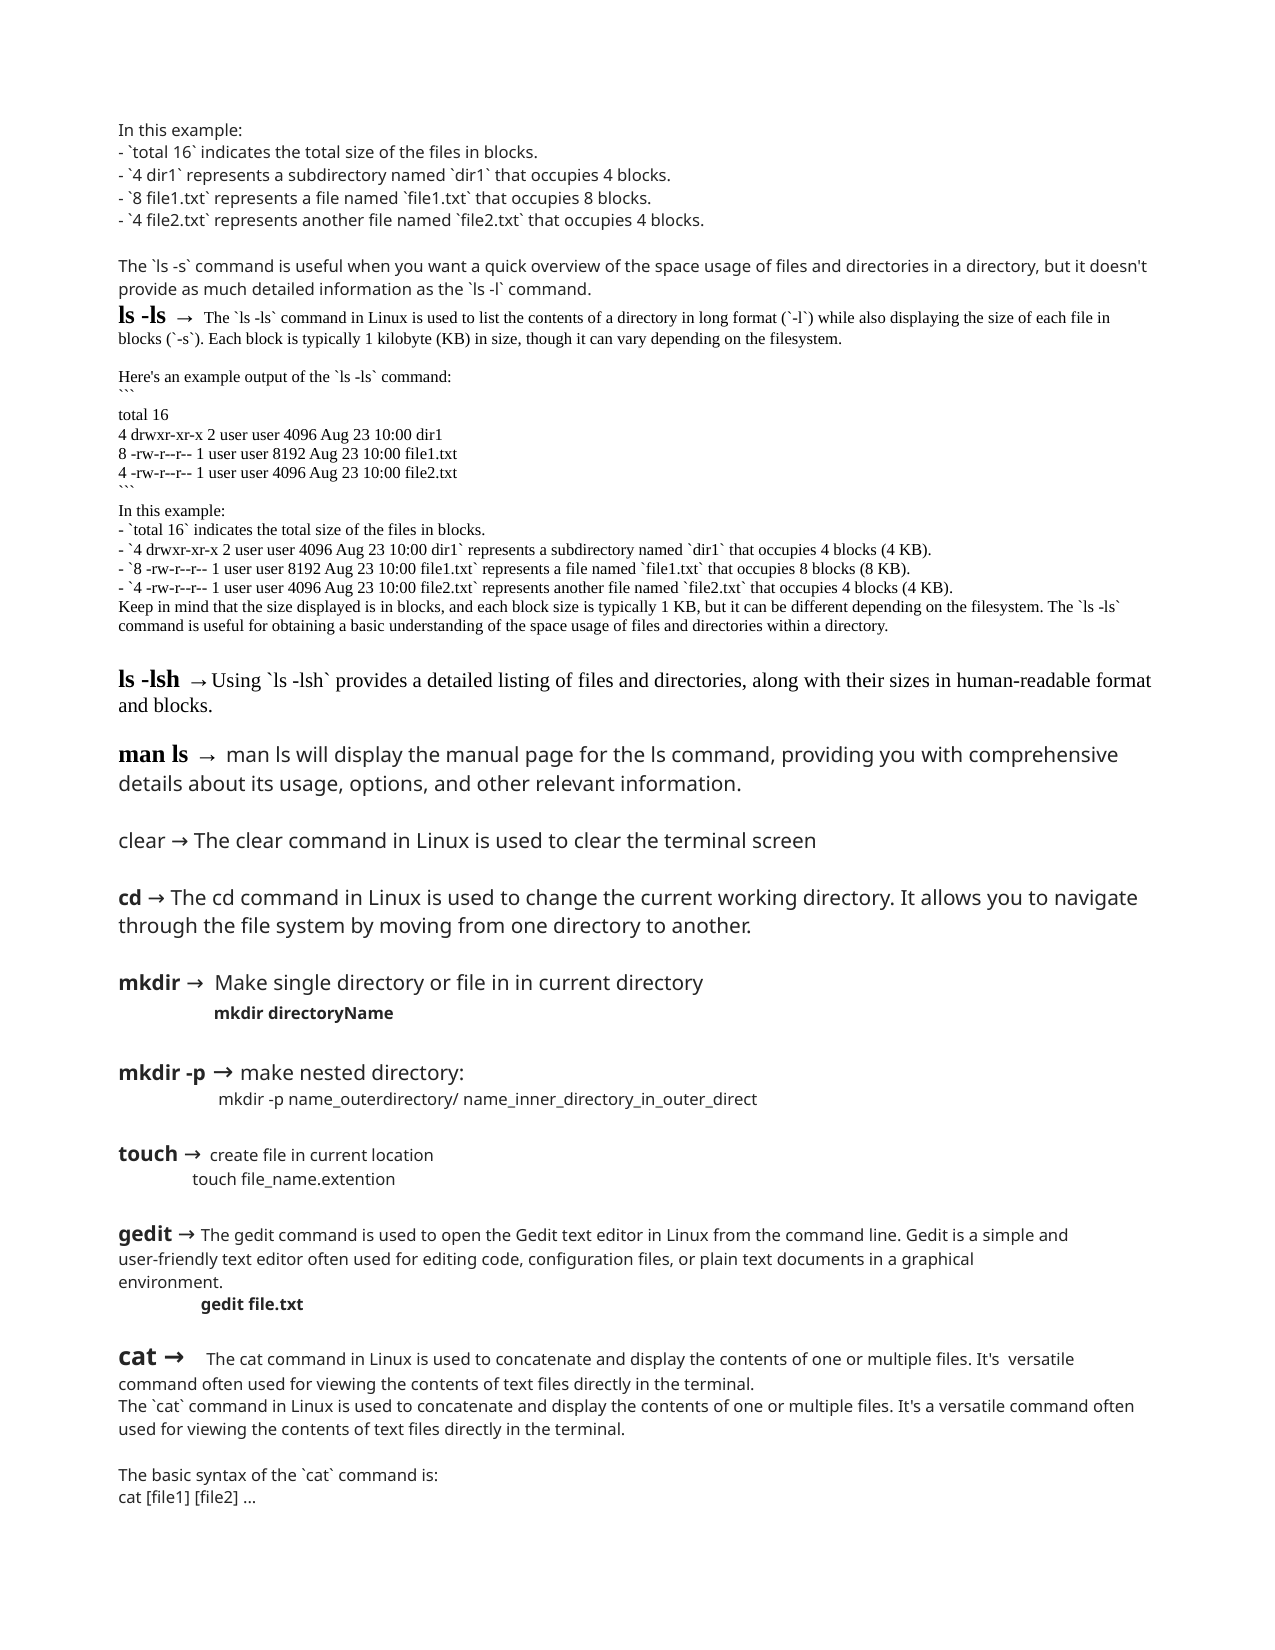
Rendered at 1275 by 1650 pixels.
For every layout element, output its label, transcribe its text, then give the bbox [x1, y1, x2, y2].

text - `8 file1.txt` represents a file named `file1.txt` that occupies 8 blocks. [118, 186, 1157, 209]
text man ls → man ls will display the manual page for the ls command, providing you with comprehensive details about its usage, options, and other relevant information. [118, 739, 1157, 797]
text 8 -rw-r--r-- 1 user user 8192 Aug 23 10:00 file1.txt [118, 443, 1157, 463]
text The basic syntax of the `cat` command is: [118, 1463, 1157, 1486]
text 4 -rw-r--r-- 1 user user 4096 Aug 23 10:00 file2.txt [118, 463, 1157, 482]
text cat [file1] [file2] ... [118, 1486, 1157, 1509]
text - `4 dir1` represents a subdirectory named `dir1` that occupies 4 blocks. [118, 163, 1157, 186]
text ``` [118, 482, 1157, 501]
text clear → The clear command in Linux is used to clear the terminal screen [118, 826, 1157, 854]
text mkdir -p → make nested directory: [118, 1054, 1157, 1088]
text - `total 16` indicates the total size of the files in blocks. [118, 520, 1157, 539]
text cd → The cd command in Linux is used to change the current working directory. It allows you to navigate through the file system by moving from one directory to another. [118, 854, 1157, 940]
text ls -ls → The `ls -ls` command in Linux is used to list the contents of a directory in long format (`-l`) while also displaying the size of each file in blocks (`-s`). Each block is typically 1 kilobyte (KB) in size, though it can vary depending on the filesystem. [118, 300, 1157, 348]
text - `4 -rw-r--r-- 1 user user 4096 Aug 23 10:00 file2.txt` represents another file named `file2.txt` that occupies 4 blocks (4 KB). [118, 578, 1157, 597]
text In this example: [118, 118, 1157, 141]
text total 16 [118, 405, 1157, 424]
text The `ls -s` command is useful when you want a quick overview of the space usage of files and directories in a directory, but it doesn't provide as much detailed information as the `ls -l` command. [118, 254, 1157, 300]
text touch file_name.extention [118, 1168, 1157, 1191]
text In this example: [118, 501, 1157, 520]
text gedit → The gedit command is used to open the Gedit text editor in Linux from the command line. Gedit is a simple and user-friendly text editor often used for editing code, configuration files, or plain text documents in a graphical environment. [118, 1219, 1157, 1293]
text - `total 16` indicates the total size of the files in blocks. [118, 141, 1157, 163]
text gedit file.txt [118, 1293, 1157, 1316]
text - `8 -rw-r--r-- 1 user user 8192 Aug 23 10:00 file1.txt` represents a file named `file1.txt` that occupies 8 blocks (8 KB). [118, 558, 1157, 578]
text mkdir directoryName [118, 997, 1157, 1025]
text Here's an example output of the `ls -ls` command: [118, 367, 1157, 386]
text ls -lsh →Using `ls -lsh` provides a detailed listing of files and directories, along with their sizes in human-readable format and blocks. [118, 664, 1157, 739]
text The `cat` command in Linux is used to concatenate and display the contents of one or multiple files. It's a versatile command often used for viewing the contents of text files directly in the terminal. [118, 1395, 1157, 1441]
text touch → create file in current location [118, 1139, 1157, 1168]
text mkdir → Make single directory or file in in current directory [118, 968, 1157, 997]
text - `4 file2.txt` represents another file named `file2.txt` that occupies 4 blocks. [118, 209, 1157, 232]
text ``` [118, 386, 1157, 405]
text cat → The cat command in Linux is used to concatenate and display the contents of one or multiple files. It's versatile command often used for viewing the contents of text files directly in the terminal. [118, 1338, 1157, 1395]
text 4 drwxr-xr-x 2 user user 4096 Aug 23 10:00 dir1 [118, 424, 1157, 443]
text - `4 drwxr-xr-x 2 user user 4096 Aug 23 10:00 dir1` represents a subdirectory named `dir1` that occupies 4 blocks (4 KB). [118, 539, 1157, 558]
text Keep in mind that the size displayed is in blocks, and each block size is typically 1 KB, but it can be different depending on the filesystem. The `ls -ls` command is useful for obtaining a basic understanding of the space usage of files and directories within a directory. [118, 597, 1157, 664]
text mkdir -p name_outerdirectory/ name_inner_directory_in_outer_direct [118, 1088, 1157, 1111]
